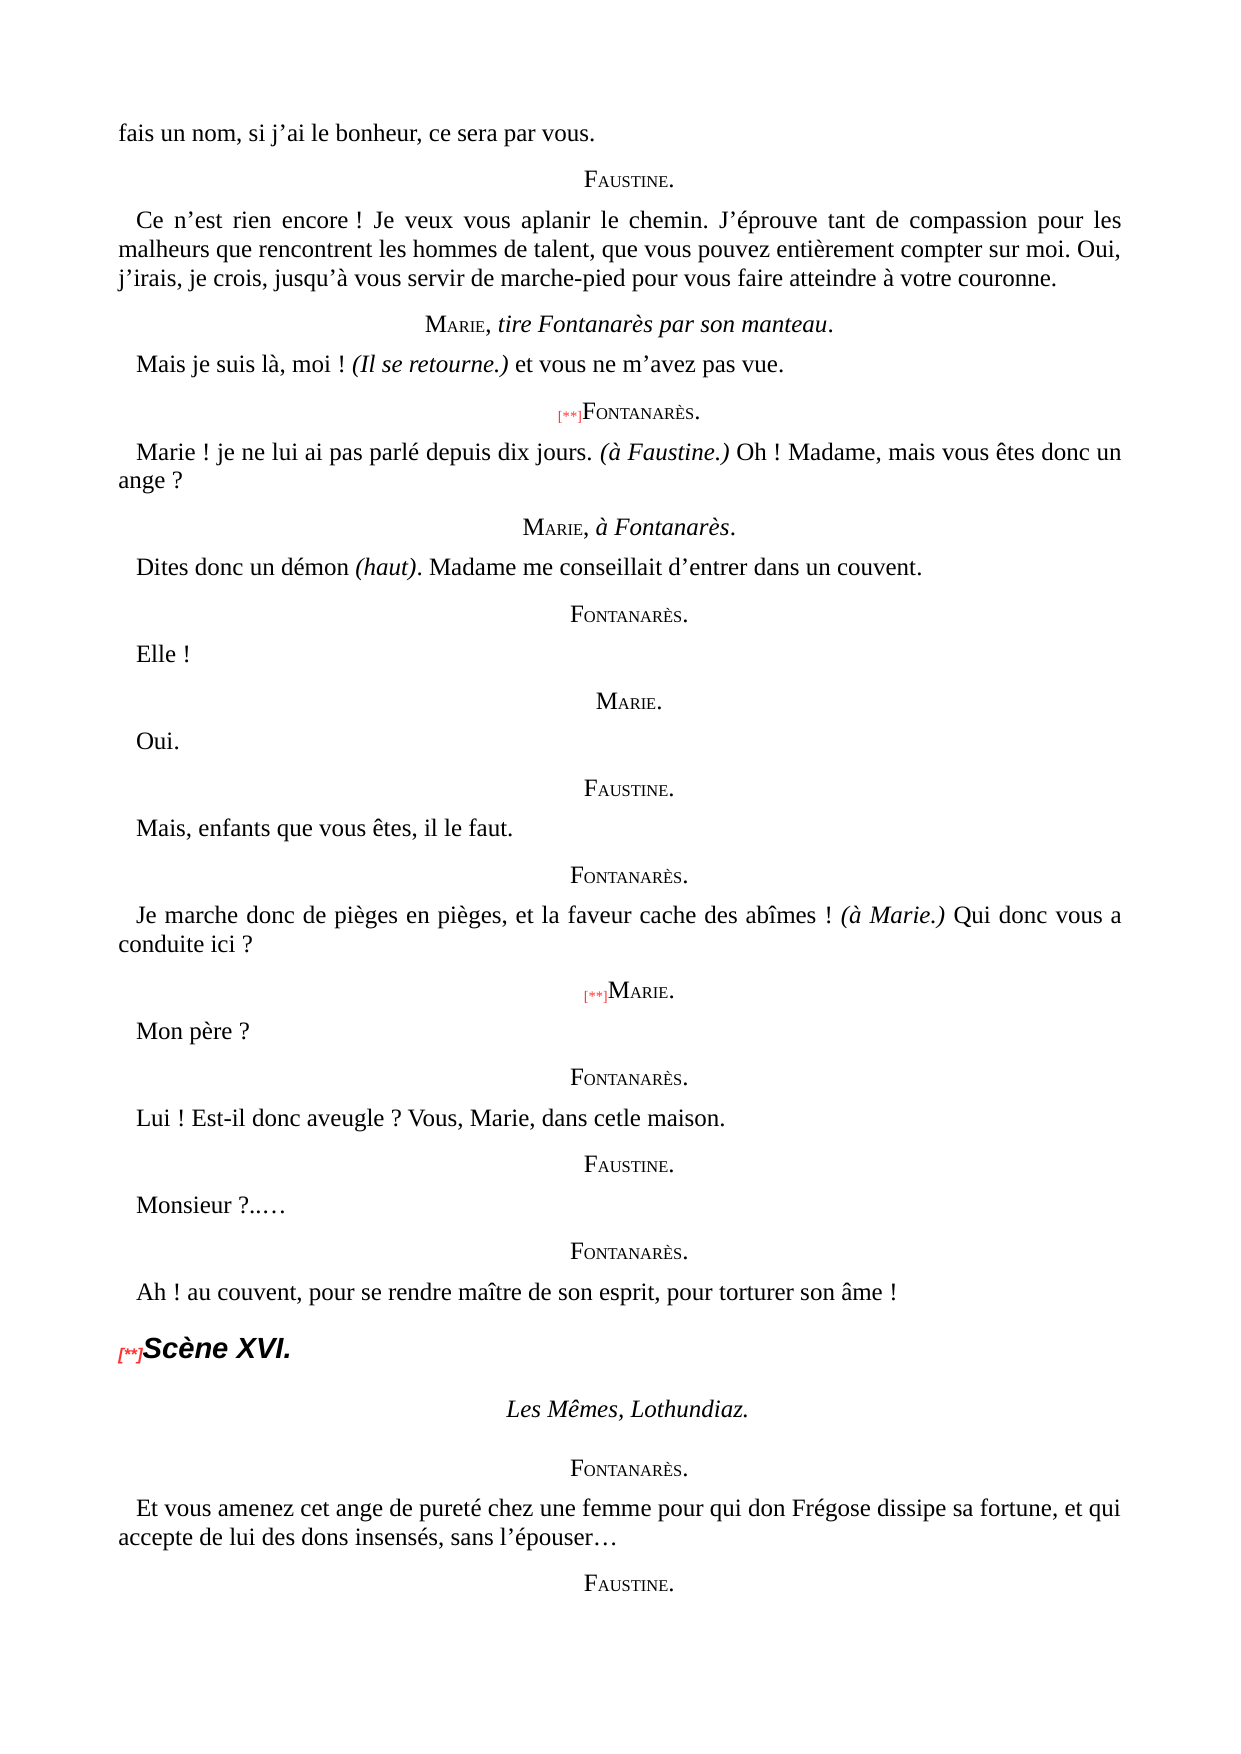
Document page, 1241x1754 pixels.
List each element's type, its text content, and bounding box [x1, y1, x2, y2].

text Marie, tire Fontanarès par son manteau. [118, 309, 1122, 338]
text Marie, à Fontanarès. [118, 512, 1122, 541]
text Faustine. [118, 1568, 1122, 1597]
text [**]Marie. [118, 975, 1122, 1004]
text Faustine. [118, 773, 1122, 801]
text Mais, enfants que vous êtes, il le faut. [118, 813, 1122, 842]
subtitle [**]Scène XVI. [118, 1331, 1122, 1364]
text Lui ! Est-il donc aveugle ? Vous, Marie, dans cetle maison. [118, 1103, 1122, 1132]
text Ce n’est rien encore ! Je veux vous aplanir le chemin. J’éprouve tant de compassion pour les malheurs que rencontrent les hommes de talent, que vous pouvez entièrement compter sur moi. Oui, j’irais, je crois, jusqu’à vous servir de marche-pied pour vous faire atteindre à votre couronne. [118, 205, 1122, 291]
text Oui. [118, 726, 1122, 755]
text [**]Fontanarès. [118, 396, 1122, 425]
text Dites donc un démon (haut). Madame me conseillait d’entrer dans un couvent. [118, 552, 1122, 581]
text fais un nom, si j’ai le bonheur, ce sera par vous. [118, 118, 1122, 147]
text Je marche donc de pièges en pièges, et la faveur cache des abîmes ! (à Marie.) Qui donc vous a conduite ici ? [118, 900, 1122, 958]
text Et vous amenez cet ange de pureté chez une femme pour qui don Frégose dissipe sa fortune, et qui accepte de lui des dons insensés, sans l’épouser… [118, 1493, 1122, 1551]
text Monsieur ?..… [118, 1190, 1122, 1219]
text Fontanarès. [118, 599, 1122, 627]
text Fontanarès. [118, 1453, 1122, 1481]
text Les Mêmes, Lothundiaz. [118, 1394, 1122, 1423]
text Fontanarès. [118, 860, 1122, 888]
text Marie ! je ne lui ai pas parlé depuis dix jours. (à Faustine.) Oh ! Madame, mais vous êtes donc un ange ? [118, 437, 1122, 494]
text Ah ! au couvent, pour se rendre maître de son esprit, pour torturer son âme ! [118, 1277, 1122, 1306]
text Elle ! [118, 639, 1122, 668]
text Marie. [118, 686, 1122, 714]
text Mon père ? [118, 1016, 1122, 1045]
text Mais je suis là, moi ! (Il se retourne.) et vous ne m’avez pas vue. [118, 349, 1122, 378]
text Faustine. [118, 164, 1122, 193]
text Faustine. [118, 1149, 1122, 1178]
text Fontanarès. [118, 1062, 1122, 1091]
text Fontanarès. [118, 1236, 1122, 1265]
